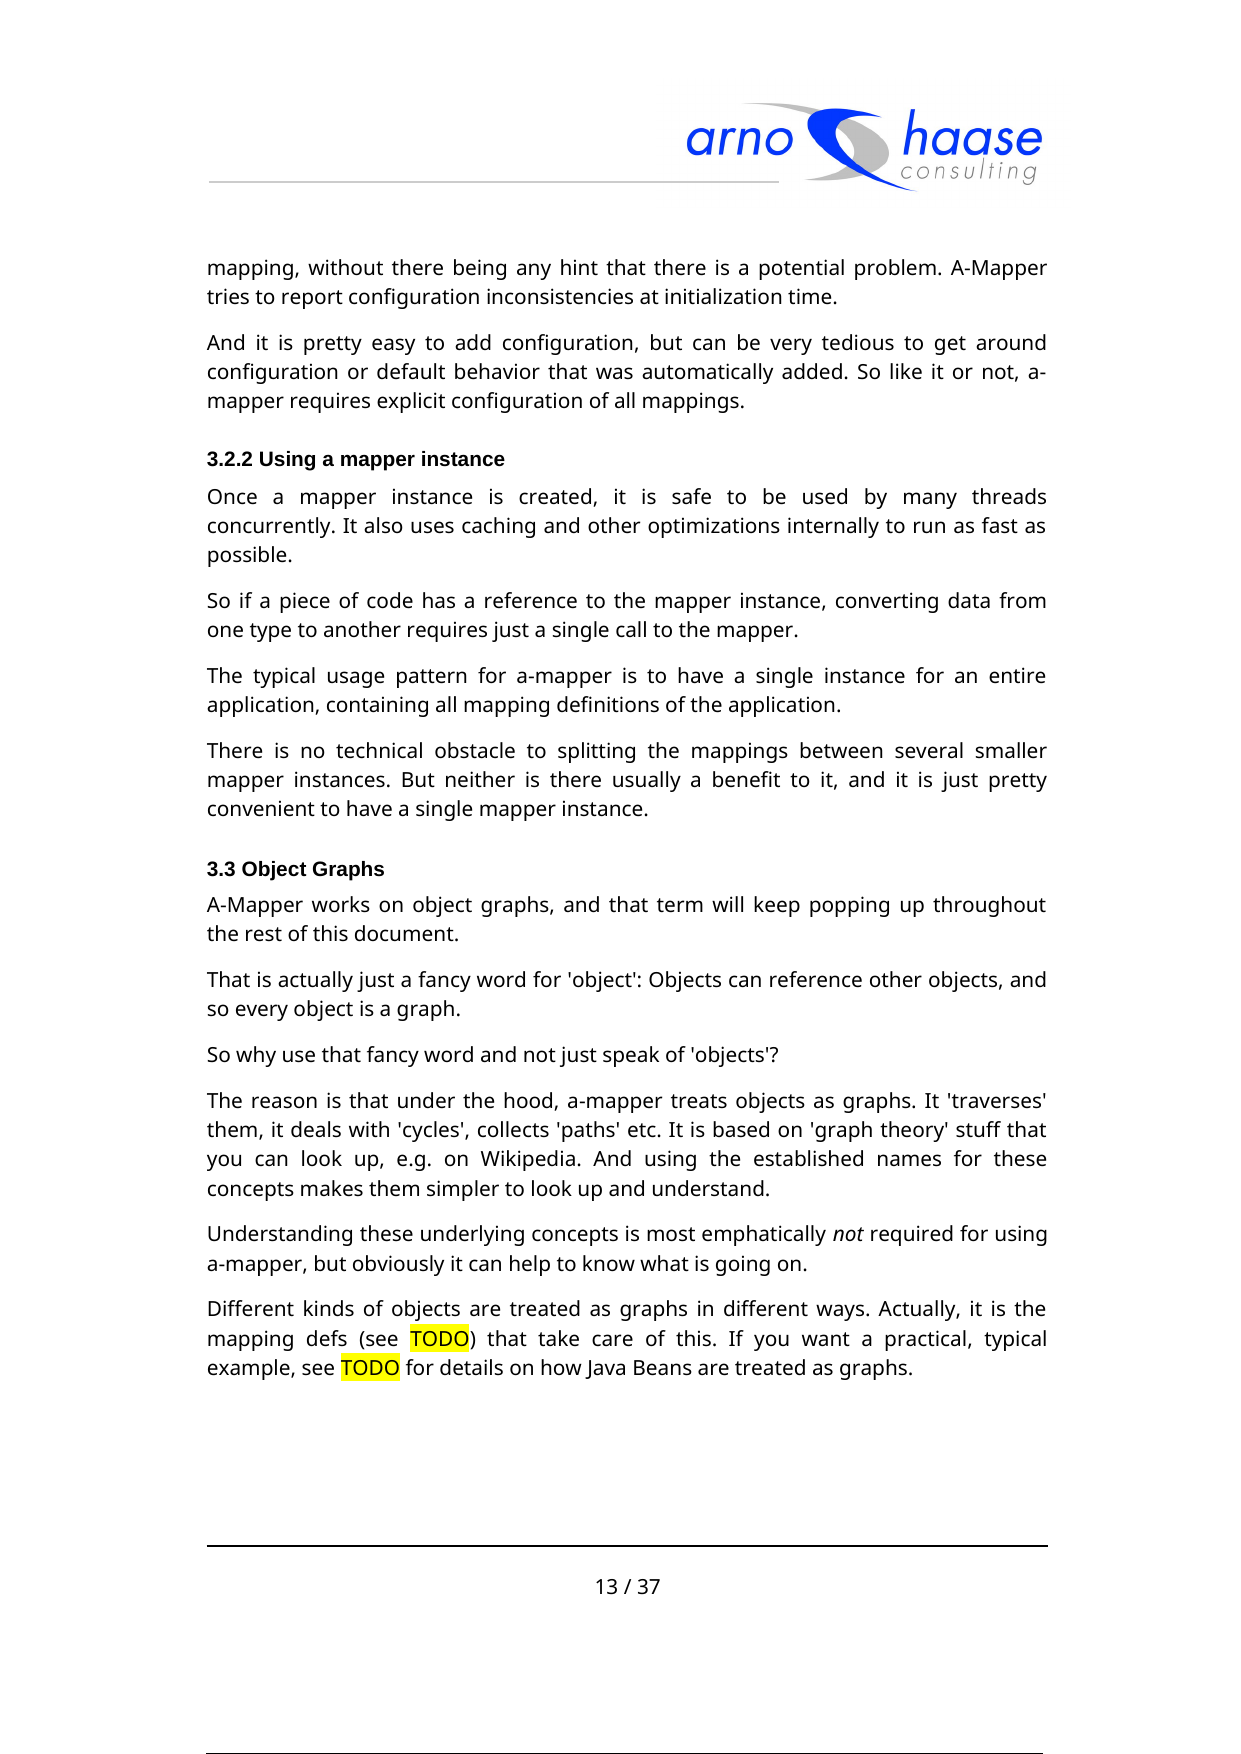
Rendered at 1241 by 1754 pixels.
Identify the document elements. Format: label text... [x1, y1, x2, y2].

text So why use that fancy word and not just speak of 'objects'? [207, 1039, 1048, 1068]
subtitle Object Graphs [207, 852, 1048, 881]
text There is no technical obstacle to splitting the mappings between several smaller mapper instances. But neither is there usually a benefit to it, and it is just pretty convenient to have a single mapper instance. [207, 735, 1048, 823]
text Different kinds of objects are treated as graphs in different ways. Actually, it is the mapping defs (see TODO) that take care of this. If you want a practical, typical example, see TODO for details on how Java Beans are treated as graphs. [207, 1293, 1048, 1381]
text The typical usage pattern for a-mapper is to have a single instance for an entire application, containing all mapping definitions of the application. [207, 660, 1048, 718]
text A-Mapper works on object graphs, and that term will keep popping up throughout the rest of this document. [207, 889, 1048, 948]
text Once a mapper instance is created, it is safe to be used by many threads concurrently. It also uses caching and other optimizations internally to run as fast as possible. [207, 481, 1048, 568]
text Understanding these underlying concepts is most emphatically not required for using a-mapper, but obviously it can help to know what is going on. [207, 1218, 1048, 1277]
text And it is pretty easy to add configuration, but can be very tedious to get around configuration or default behavior that was automatically added. So like it or not, a-mapper requires explicit configuration of all mappings. [207, 327, 1048, 414]
text mapping, without there being any hint that there is a potential problem. A-Mapper tries to report configuration inconsistencies at initialization time. [207, 252, 1048, 310]
subtitle Using a mapper instance [207, 443, 1048, 473]
text That is actually just a fancy word for 'object': Objects can reference other objects, and so every object is a graph. [207, 964, 1048, 1023]
text So if a piece of code has a reference to the mapper instance, converting data from one type to another requires just a single call to the mapper. [207, 585, 1048, 643]
picture [656, 78, 1072, 208]
text The reason is that under the hood, a-mapper treats objects as graphs. It 'traverses' them, it deals with 'cycles', collects 'paths' etc. It is based on 'graph theory' stuff that you can look up, e.g. on Wikipedia. And using the established names for these concepts makes them simpler to look up and understand. [207, 1085, 1048, 1202]
